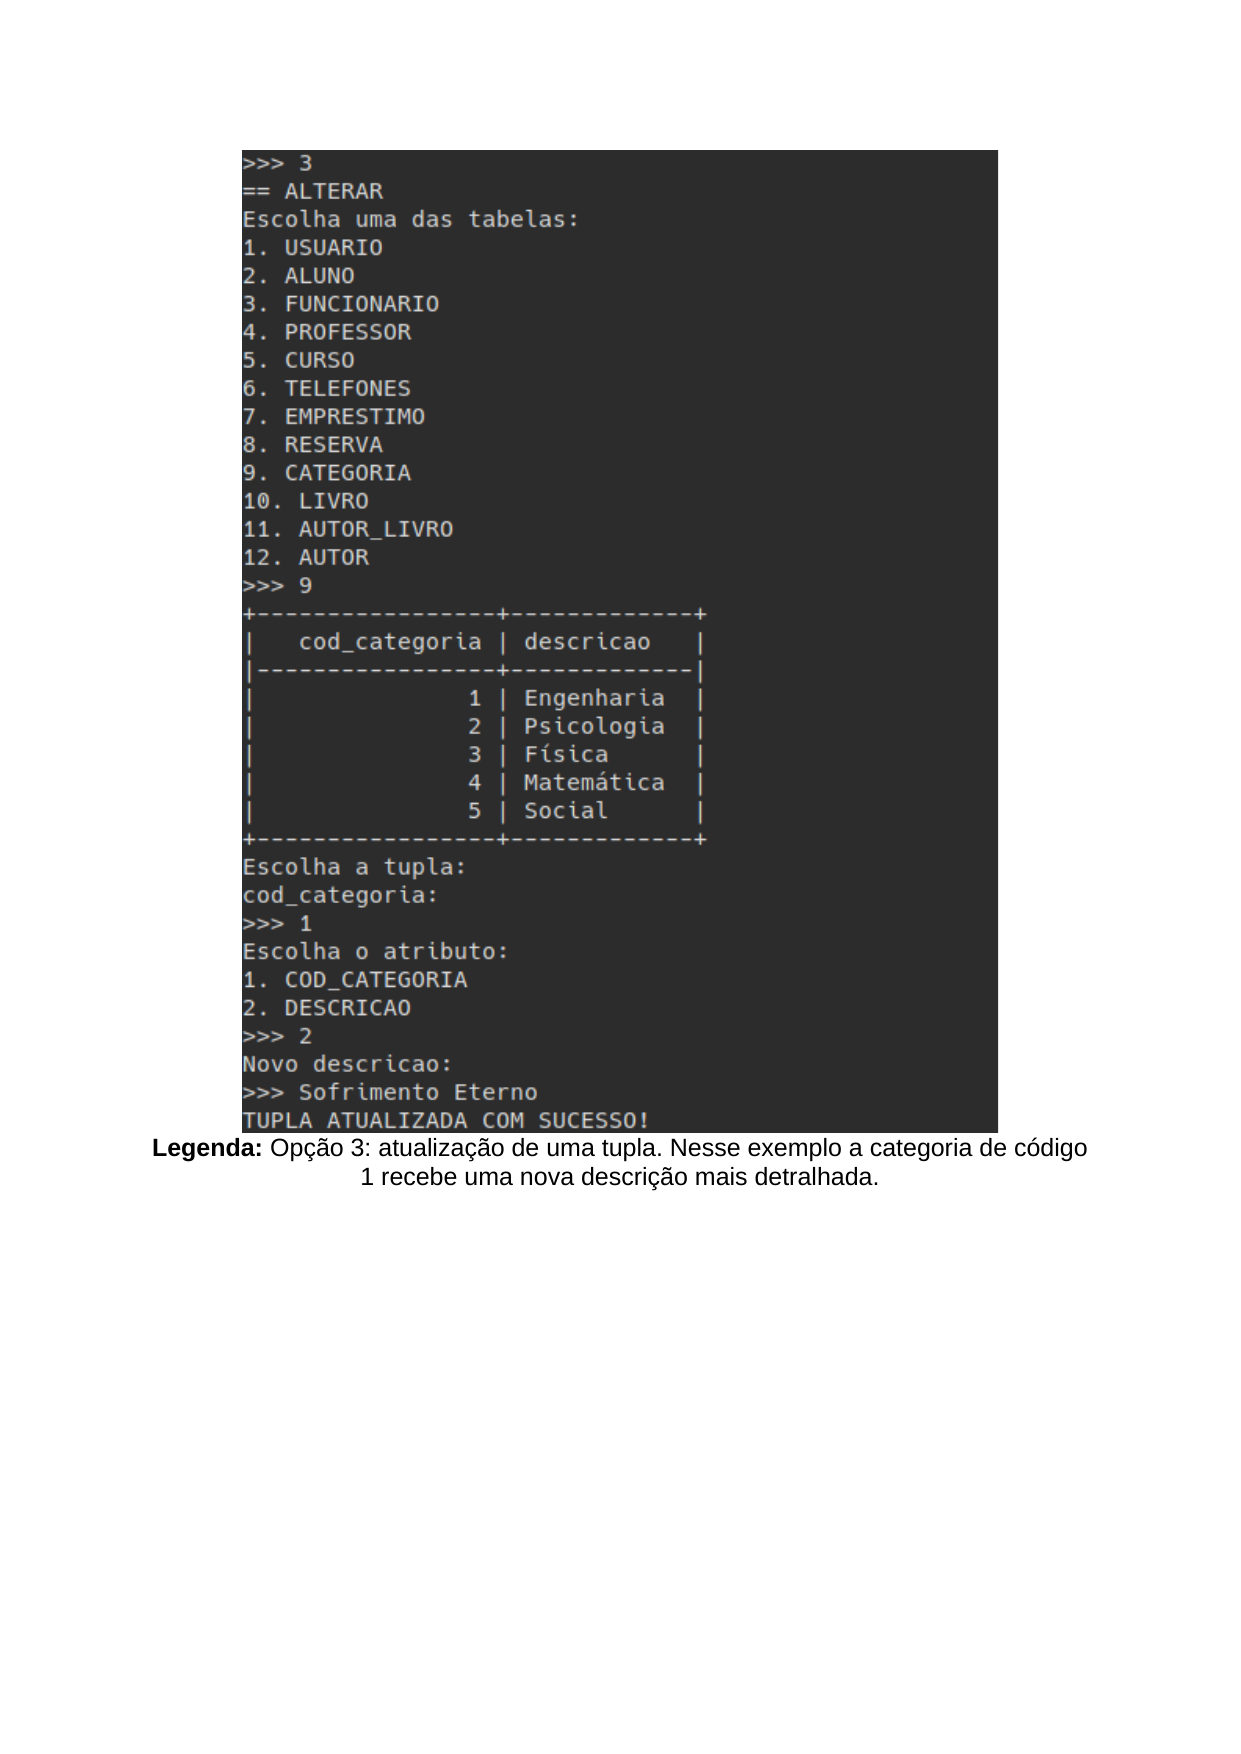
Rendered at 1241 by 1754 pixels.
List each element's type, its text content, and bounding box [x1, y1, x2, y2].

picture [242, 150, 999, 1133]
text Legenda: Opção 3: atualização de uma tupla. Nesse exemplo a categoria de código 1 recebe uma nova descrição mais detralhada. [150, 1133, 1090, 1190]
